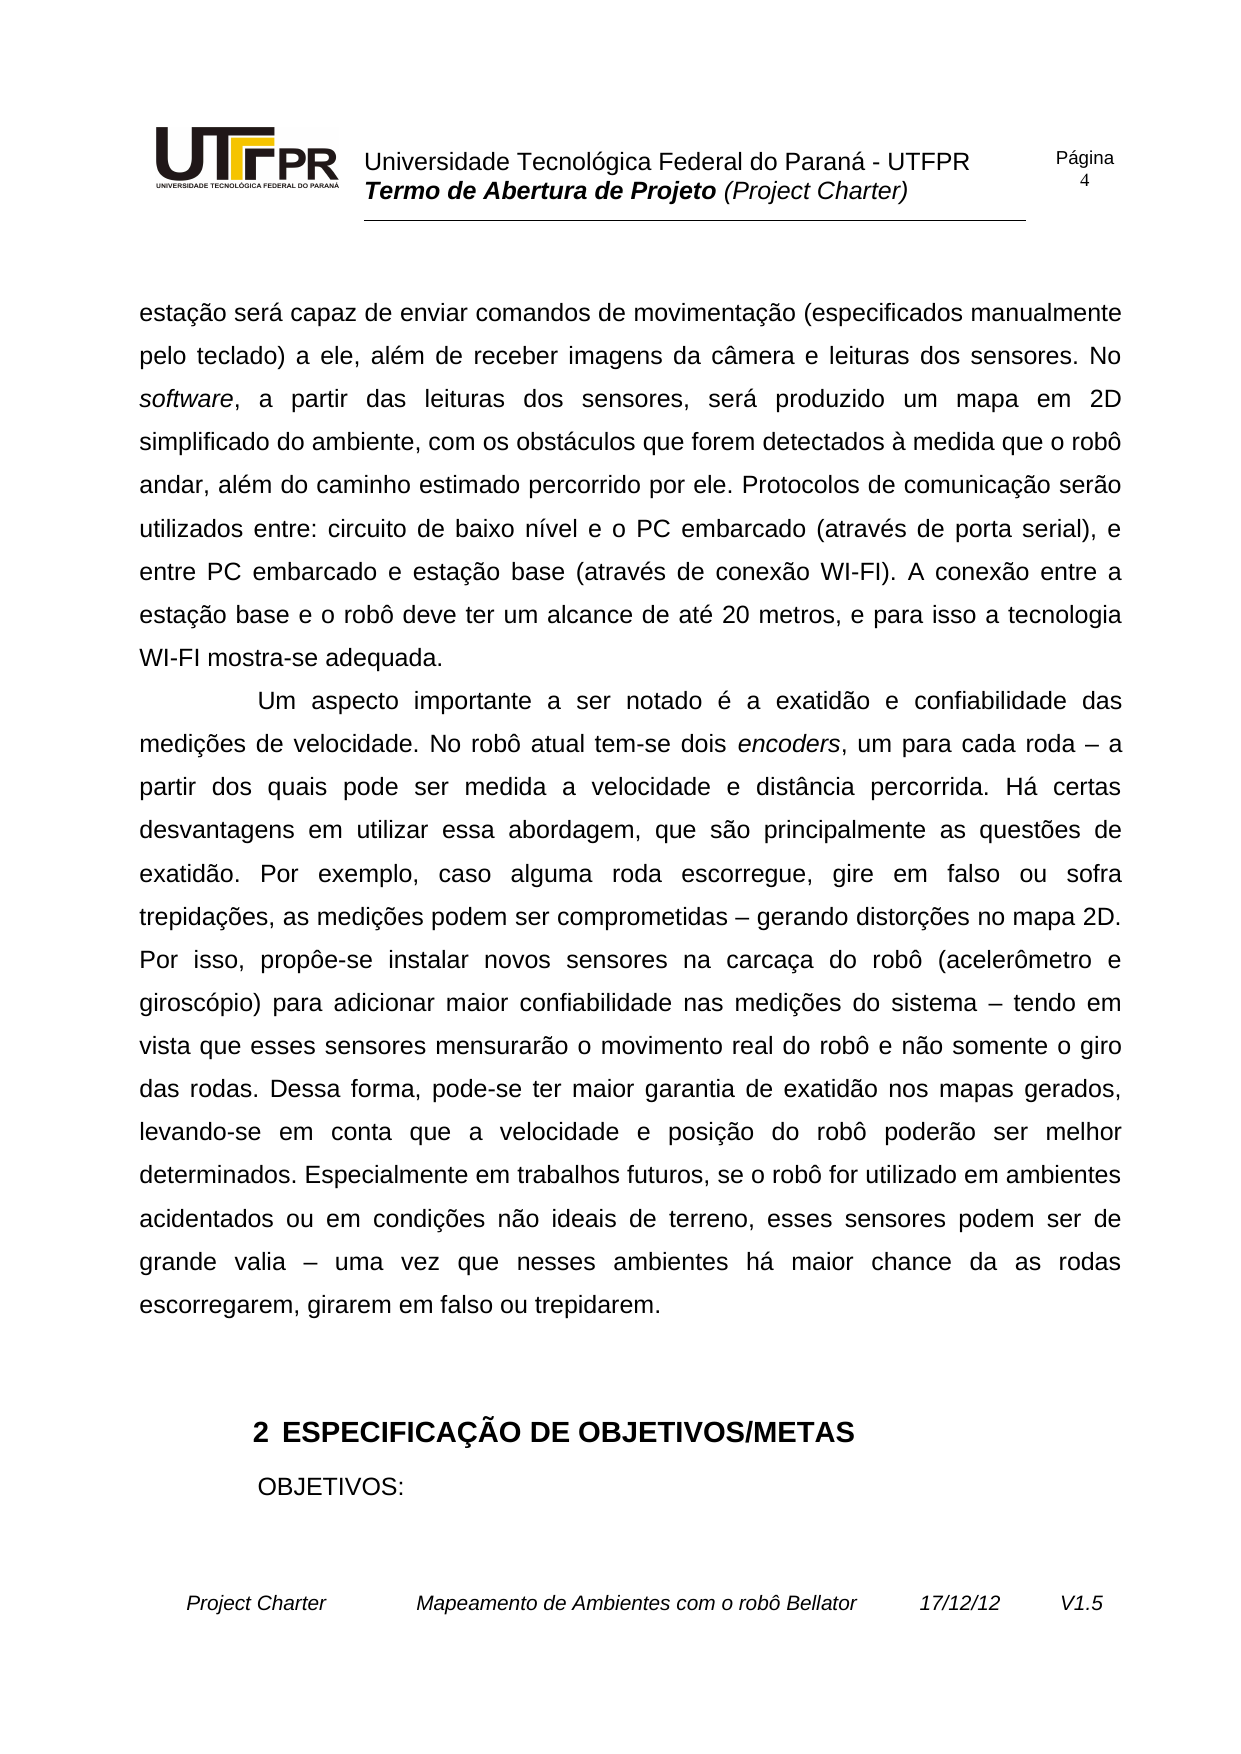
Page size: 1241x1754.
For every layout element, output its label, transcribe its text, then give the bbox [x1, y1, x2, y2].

text OBJETIVOS: [139, 1472, 1123, 1501]
text estação será capaz de enviar comandos de movimentação (especificados manualmente pelo teclado) a ele, além de receber imagens da câmera e leituras dos sensores. No software, a partir das leituras dos sensores, será produzido um mapa em 2D simplificado do ambiente, com os obstáculos que forem detectados à medida que o robô andar, além do caminho estimado percorrido por ele. Protocolos de comunicação serão utilizados entre: circuito de baixo nível e o PC embarcado (através de porta serial), e entre PC embarcado e estação base (através de conexão WI-FI). A conexão entre a estação base e o robô deve ter um alcance de até 20 metros, e para isso a tecnologia WI-FI mostra-se adequada. [139, 298, 1123, 672]
picture [155, 127, 339, 189]
text Um aspecto importante a ser notado é a exatidão e confiabilidade das medições de velocidade. No robô atual tem-se dois encoders, um para cada roda – a partir dos quais pode ser medida a velocidade e distância percorrida. Há certas desvantagens em utilizar essa abordagem, que são principalmente as questões de exatidão. Por exemplo, caso alguma roda escorregue, gire em falso ou sofra trepidações, as medições podem ser comprometidas – gerando distorções no mapa 2D. Por isso, propôe-se instalar novos sensores na carcaça do robô (acelerômetro e giroscópio) para adicionar maior confiabilidade nas medições do sistema – tendo em vista que esses sensores mensurarão o movimento real do robô e não somente o giro das rodas. Dessa forma, pode-se ter maior garantia de exatidão nos mapas gerados, levando-se em conta que a velocidade e posição do robô poderão ser melhor determinados. Especialmente em trabalhos futuros, se o robô for utilizado em ambientes acidentados ou em condições não ideais de terreno, esses sensores podem ser de grande valia – uma vez que nesses ambientes há maior chance da as rodas escorregarem, girarem em falso ou trepidarem. [139, 686, 1123, 1318]
subtitle Especificação de Objetivos/Metas [236, 1415, 1123, 1448]
